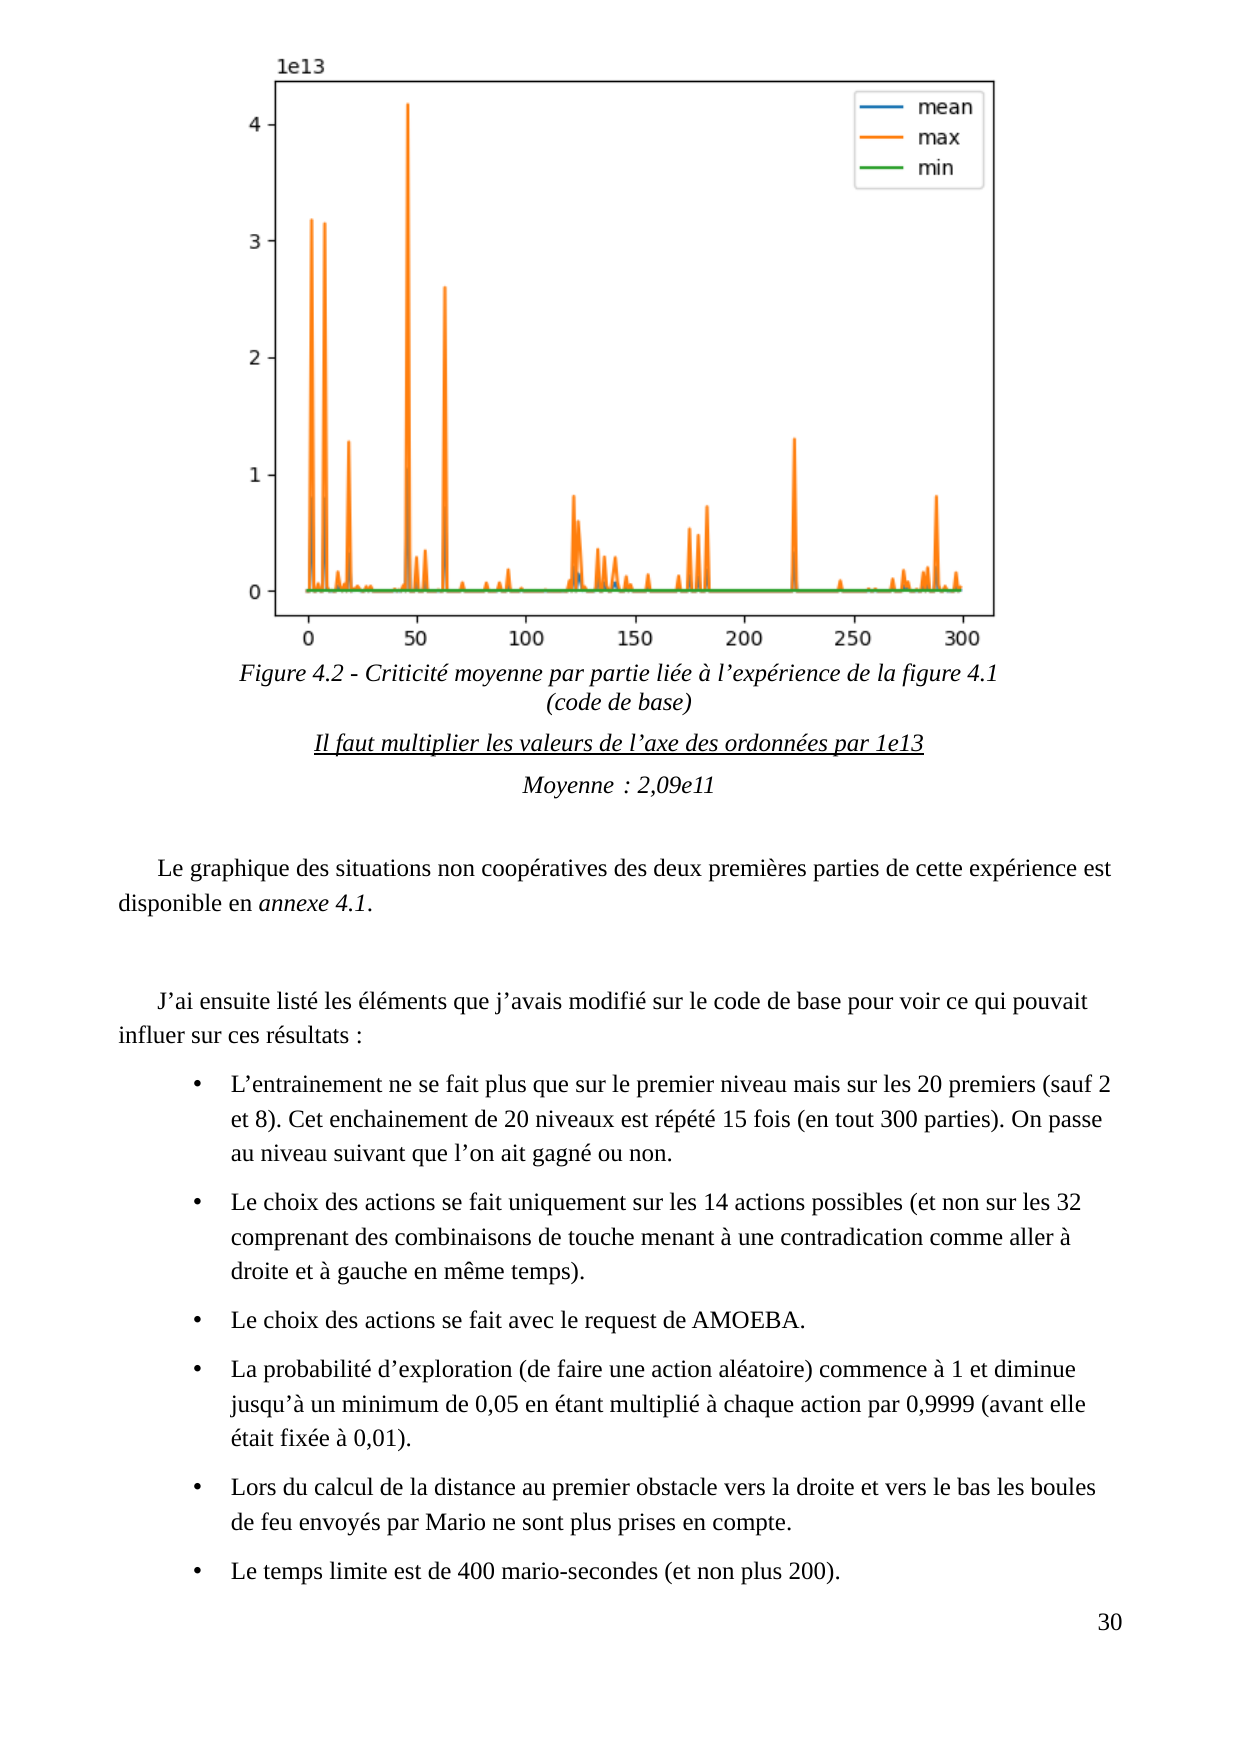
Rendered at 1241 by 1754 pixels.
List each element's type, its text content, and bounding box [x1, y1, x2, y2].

list L’entrainement ne se fait plus que sur le premier niveau mais sur les 20 premiers (sauf 2 et 8). Cet enchainement de 20 niveaux est répété 15 fois (en tout 300 parties). On passe au niveau suivant que l’on ait gagné ou non. [193, 1069, 1122, 1167]
list La probabilité d’exploration (de faire une action aléatoire) commence à 1 et diminue jusqu’à un minimum de 0,05 en étant multiplié à chaque action par 0,9999 (avant elle était fixée à 0,01). [193, 1354, 1122, 1452]
list Lors du calcul de la distance au premier obstacle vers la droite et vers le bas les boules de feu envoyés par Mario ne sont plus prises en compte. [193, 1472, 1122, 1536]
text Il faut multiplier les valeurs de l’axe des ordonnées par 1e13 [237, 728, 1003, 757]
text J’ai ensuite listé les éléments que j’avais modifié sur le code de base pour voir ce qui pouvait influer sur ces résultats : [118, 986, 1122, 1049]
text Le graphique des situations non coopératives des deux premières parties de cette expérience est disponible en annexe 4.1. [118, 853, 1122, 916]
list Le choix des actions se fait avec le request de AMOEBA. [193, 1305, 1122, 1334]
text Figure 4.2 - Criticité moyenne par partie liée à l’expérience de la figure 4.1 (code de base) [237, 659, 1003, 716]
list Le choix des actions se fait uniquement sur les 14 actions possibles (et non sur les 32 comprenant des combinaisons de touche menant à une contradication comme aller à droite et à gauche en même temps). [193, 1187, 1122, 1285]
list Le temps limite est de 400 mario-secondes (et non plus 200). [193, 1556, 1122, 1585]
text Moyenne : 2,09e11 [237, 770, 1003, 798]
picture [236, 52, 1004, 659]
